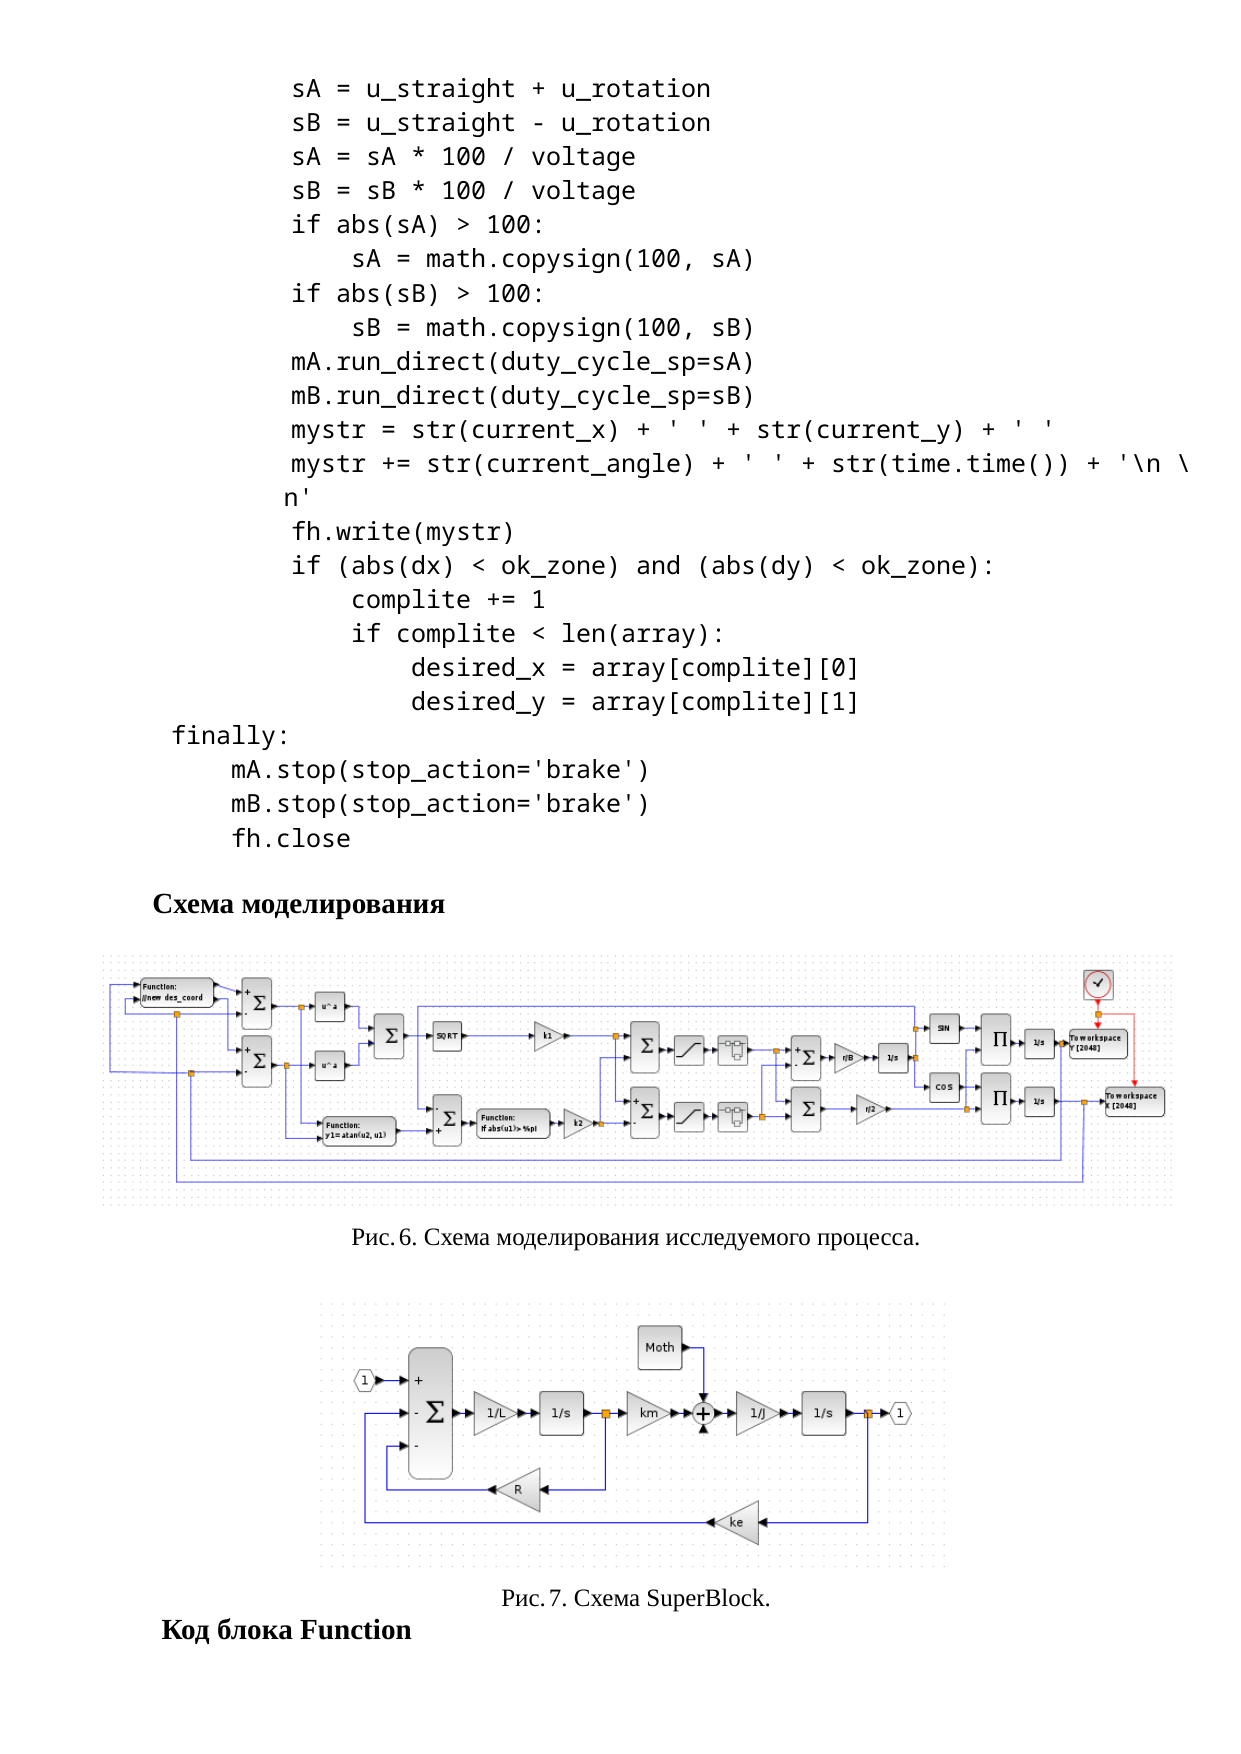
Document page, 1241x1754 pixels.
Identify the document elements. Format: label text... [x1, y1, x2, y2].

text if (abs(dx) < ok_zone) and (abs(dy) < ok_zone): [171, 548, 1194, 582]
text complite += 1 [171, 582, 1194, 616]
text Рис. 6. Схема моделирования исследуемого процесса. [77, 969, 1194, 1251]
text finally: [171, 718, 1194, 752]
text mA.run_direct(duty_cycle_sp=sA) [171, 343, 1194, 377]
text mB.run_direct(duty_cycle_sp=sB) [171, 377, 1194, 411]
text sB = u_straight - u_rotation [171, 105, 1194, 139]
text if complite < len(array): [171, 616, 1194, 650]
text mystr = str(current_x) + ' ' + str(current_y) + ' ' [171, 411, 1194, 446]
text fh.close [171, 820, 1194, 854]
text mA.stop(stop_action='brake') [171, 752, 1194, 786]
text if abs(sB) > 100: [171, 275, 1194, 309]
text mystr += str(current_angle) + ' ' + str(time.time()) + '\n \n' [171, 446, 1194, 514]
text Рис. 7. Схема SuperBlock. [77, 1311, 1194, 1611]
text sA = sA * 100 / voltage [171, 139, 1194, 173]
text fh.write(mystr) [171, 514, 1194, 548]
picture [320, 1295, 952, 1568]
text Код блока Function [161, 1612, 1194, 1645]
text desired_y = array[complite][1] [171, 684, 1194, 718]
picture [98, 953, 1173, 1208]
text sA = math.copysign(100, sA) [171, 241, 1194, 275]
text sB = sB * 100 / voltage [171, 173, 1194, 207]
text sB = math.copysign(100, sB) [171, 309, 1194, 343]
text Схема моделирования [77, 886, 1194, 919]
text desired_x = array[complite][0] [171, 650, 1194, 684]
text sA = u_straight + u_rotation [171, 71, 1194, 105]
text if abs(sA) > 100: [171, 207, 1194, 241]
text mB.stop(stop_action='brake') [171, 786, 1194, 820]
